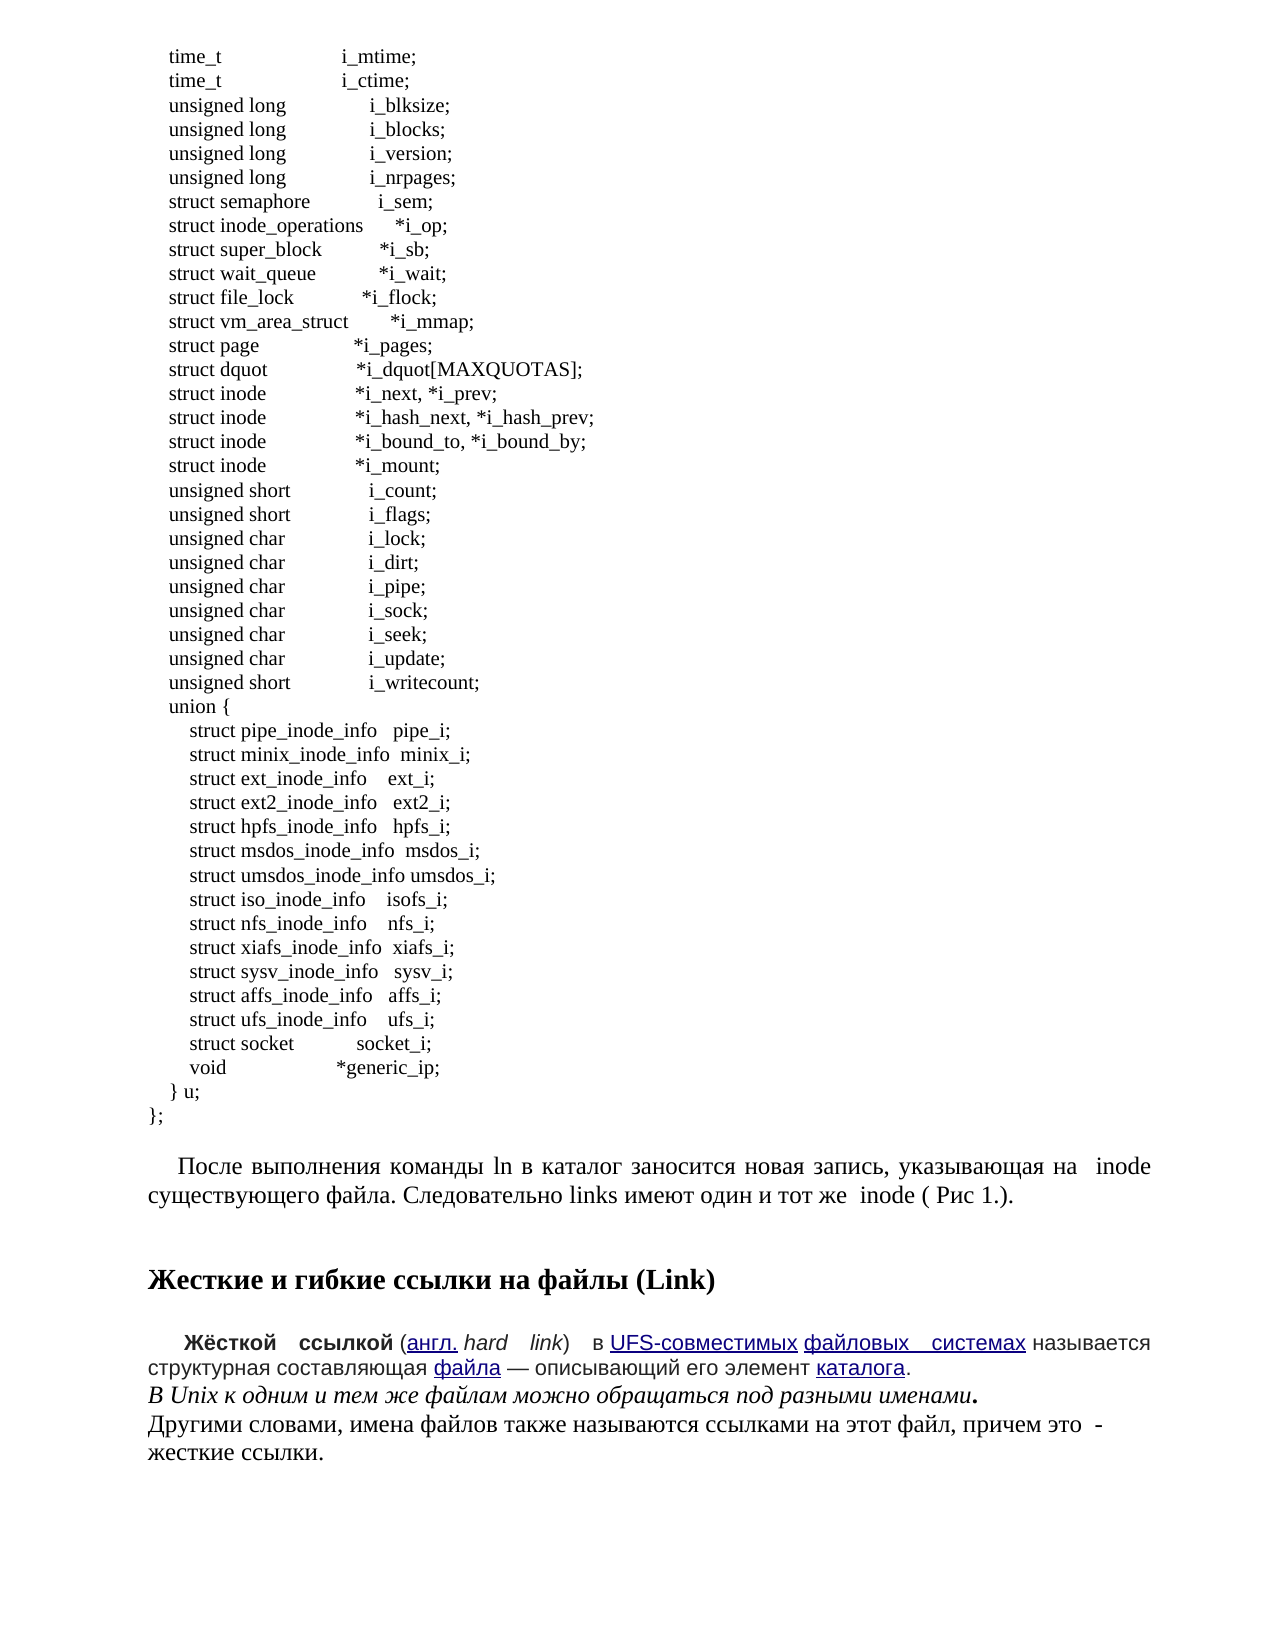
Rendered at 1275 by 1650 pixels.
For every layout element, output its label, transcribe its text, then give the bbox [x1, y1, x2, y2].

text struct xiafs_inode_info xiafs_i; [148, 935, 1151, 959]
text } u; [148, 1079, 1151, 1103]
subtitle Жесткие и гибкие ссылки на файлы (Link) [148, 1262, 1151, 1296]
text struct inode *i_hash_next, *i_hash_prev; [148, 405, 1151, 429]
text unsigned char i_sock; [148, 598, 1151, 622]
text union { [148, 694, 1151, 718]
text struct semaphore i_sem; [148, 189, 1151, 213]
text struct ext2_inode_info ext2_i; [148, 790, 1151, 814]
text struct inode *i_bound_to, *i_bound_by; [148, 429, 1151, 453]
text unsigned char i_dirt; [148, 550, 1151, 574]
text struct super_block *i_sb; [148, 237, 1151, 261]
text struct page *i_pages; [148, 333, 1151, 357]
text struct dquot *i_dquot[MAXQUOTAS]; [148, 357, 1151, 381]
text struct minix_inode_info minix_i; [148, 742, 1151, 766]
text struct sysv_inode_info sysv_i; [148, 959, 1151, 983]
text После выполнения команды ln в каталог заносится новая запись, указывающая на inode существующего файла. Следовательно links имеют один и тот же inode ( Рис 1.). [148, 1151, 1151, 1209]
text unsigned char i_seek; [148, 622, 1151, 646]
text struct ext_inode_info ext_i; [148, 766, 1151, 790]
subtitle В Unix к одним и тем же файлам можно обращаться под разными именами. [148, 1380, 1151, 1409]
text struct socket socket_i; [148, 1031, 1151, 1055]
text struct inode *i_mount; [148, 453, 1151, 477]
text struct hpfs_inode_info hpfs_i; [148, 814, 1151, 838]
text struct umsdos_inode_info umsdos_i; [148, 862, 1151, 887]
text struct file_lock *i_flock; [148, 285, 1151, 309]
text struct inode *i_next, *i_prev; [148, 381, 1151, 405]
text time_t i_ctime; [148, 68, 1151, 92]
text time_t i_mtime; [148, 44, 1151, 68]
text struct msdos_inode_info msdos_i; [148, 838, 1151, 862]
text unsigned long i_blocks; [148, 117, 1151, 141]
text struct inode_operations *i_op; [148, 213, 1151, 237]
text struct nfs_inode_info nfs_i; [148, 911, 1151, 935]
text unsigned short i_writecount; [148, 670, 1151, 694]
text unsigned long i_nrpages; [148, 165, 1151, 189]
text Другими словами, имена файлов также называются ссылками на этот файл, причем это - жесткие ссылки. [148, 1409, 1151, 1466]
text unsigned short i_flags; [148, 502, 1151, 526]
text struct vm_area_struct *i_mmap; [148, 309, 1151, 333]
text unsigned char i_pipe; [148, 574, 1151, 598]
text struct pipe_inode_info pipe_i; [148, 718, 1151, 742]
text unsigned char i_update; [148, 646, 1151, 670]
text unsigned char i_lock; [148, 526, 1151, 550]
text void *generic_ip; [148, 1055, 1151, 1079]
text struct wait_queue *i_wait; [148, 261, 1151, 285]
text unsigned long i_version; [148, 141, 1151, 165]
text unsigned short i_count; [148, 477, 1151, 502]
text struct affs_inode_info affs_i; [148, 983, 1151, 1007]
text struct ufs_inode_info ufs_i; [148, 1007, 1151, 1031]
text Жёсткой ссылкой (англ. hard link) в UFS-совместимых файловых системах называется структурная составляющая файла — описывающий его элемент каталога. [148, 1329, 1151, 1380]
text struct iso_inode_info isofs_i; [148, 887, 1151, 911]
text }; [148, 1103, 1151, 1127]
text unsigned long i_blksize; [148, 92, 1151, 117]
